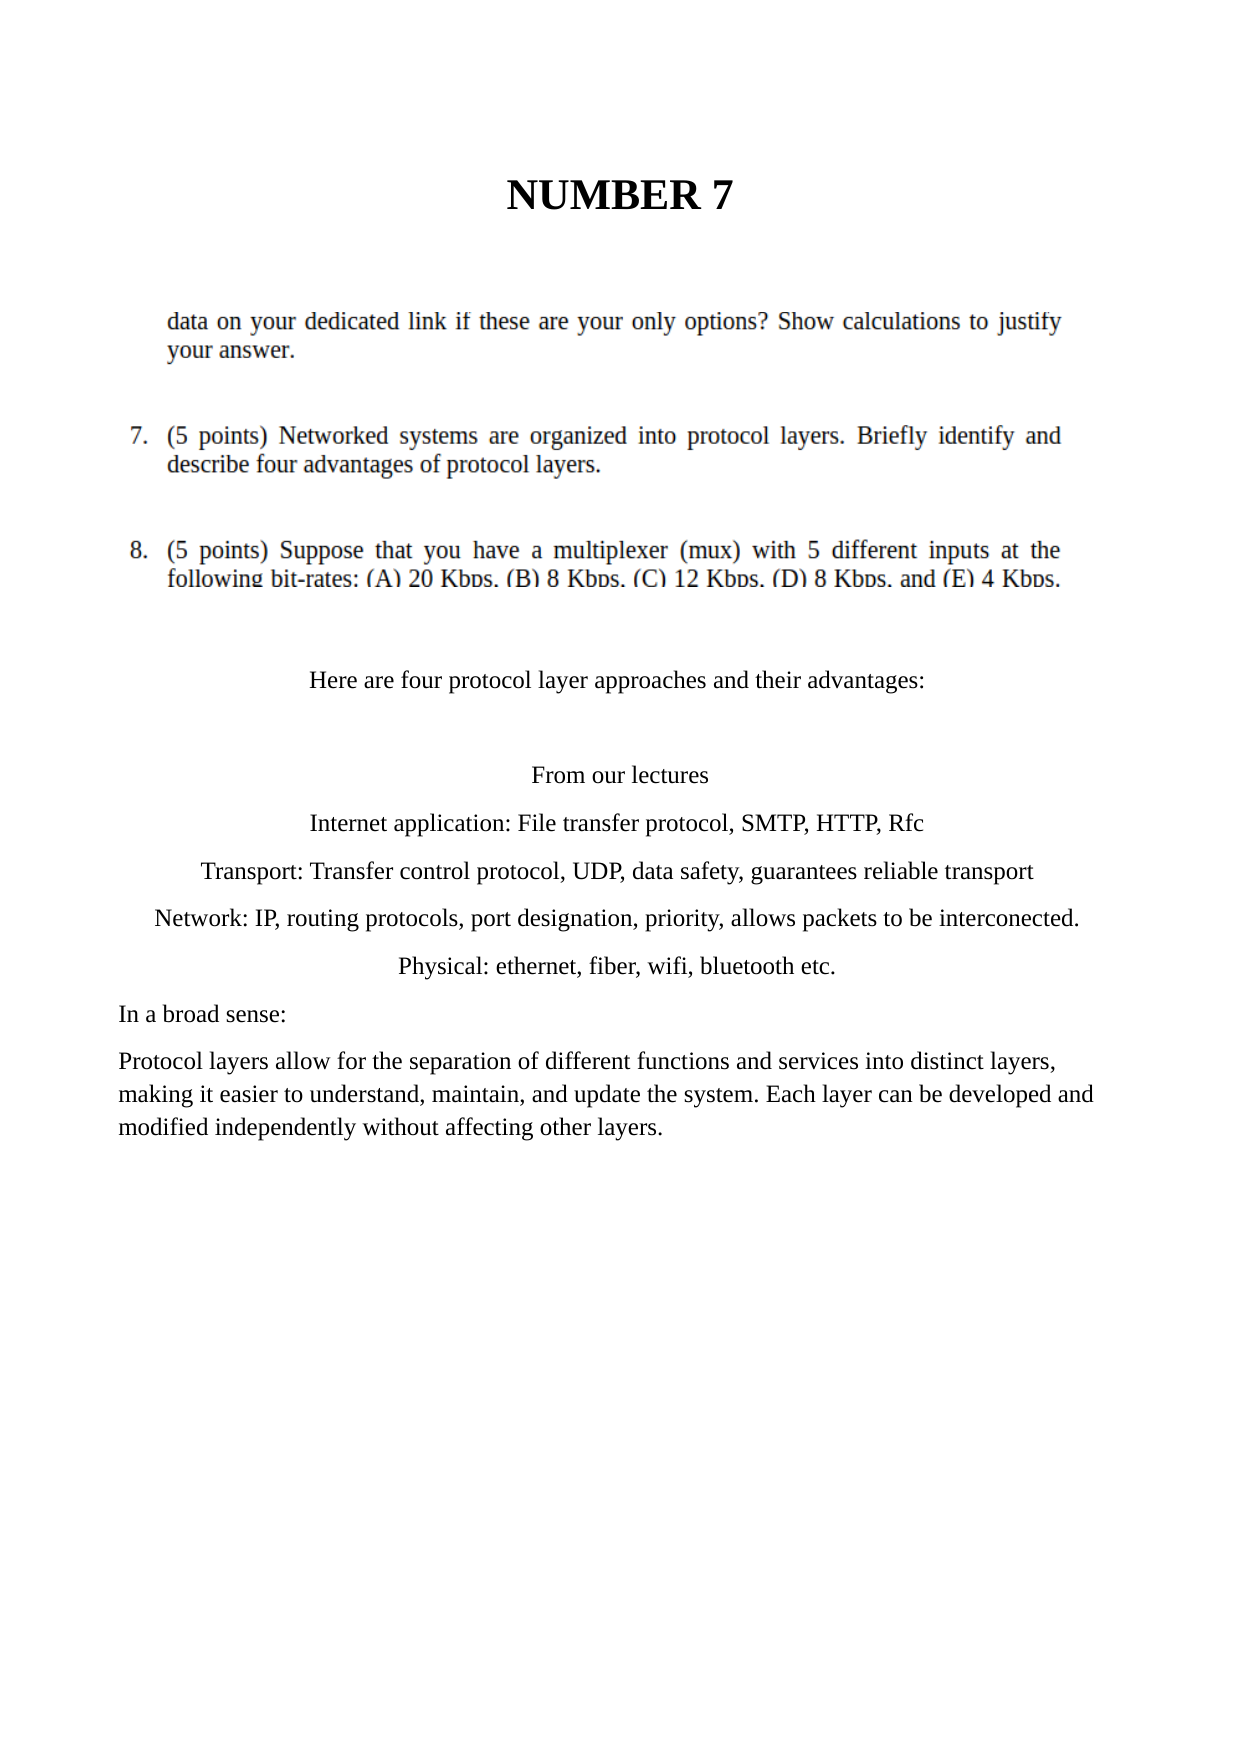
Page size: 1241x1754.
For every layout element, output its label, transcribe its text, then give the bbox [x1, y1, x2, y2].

text Here are four protocol layer approaches and their advantages: [118, 665, 1122, 694]
text Protocol layers allow for the separation of different functions and services into distinct layers, making it easier to understand, maintain, and update the system. Each layer can be developed and modified independently without affecting other layers. [118, 1046, 1122, 1141]
text Transport: Transfer control protocol, UDP, data safety, guarantees reliable transport [118, 856, 1122, 884]
text In a broad sense: [118, 999, 1122, 1027]
picture [110, 312, 1115, 587]
text NUMBER 7 [118, 168, 1122, 219]
text Internet application: File transfer protocol, SMTP, HTTP, Rfc [118, 808, 1122, 837]
text Physical: ethernet, fiber, wifi, bluetooth etc. [118, 951, 1122, 980]
text Network: IP, routing protocols, port designation, priority, allows packets to be interconected. [118, 903, 1122, 932]
text From our lectures [118, 761, 1122, 789]
